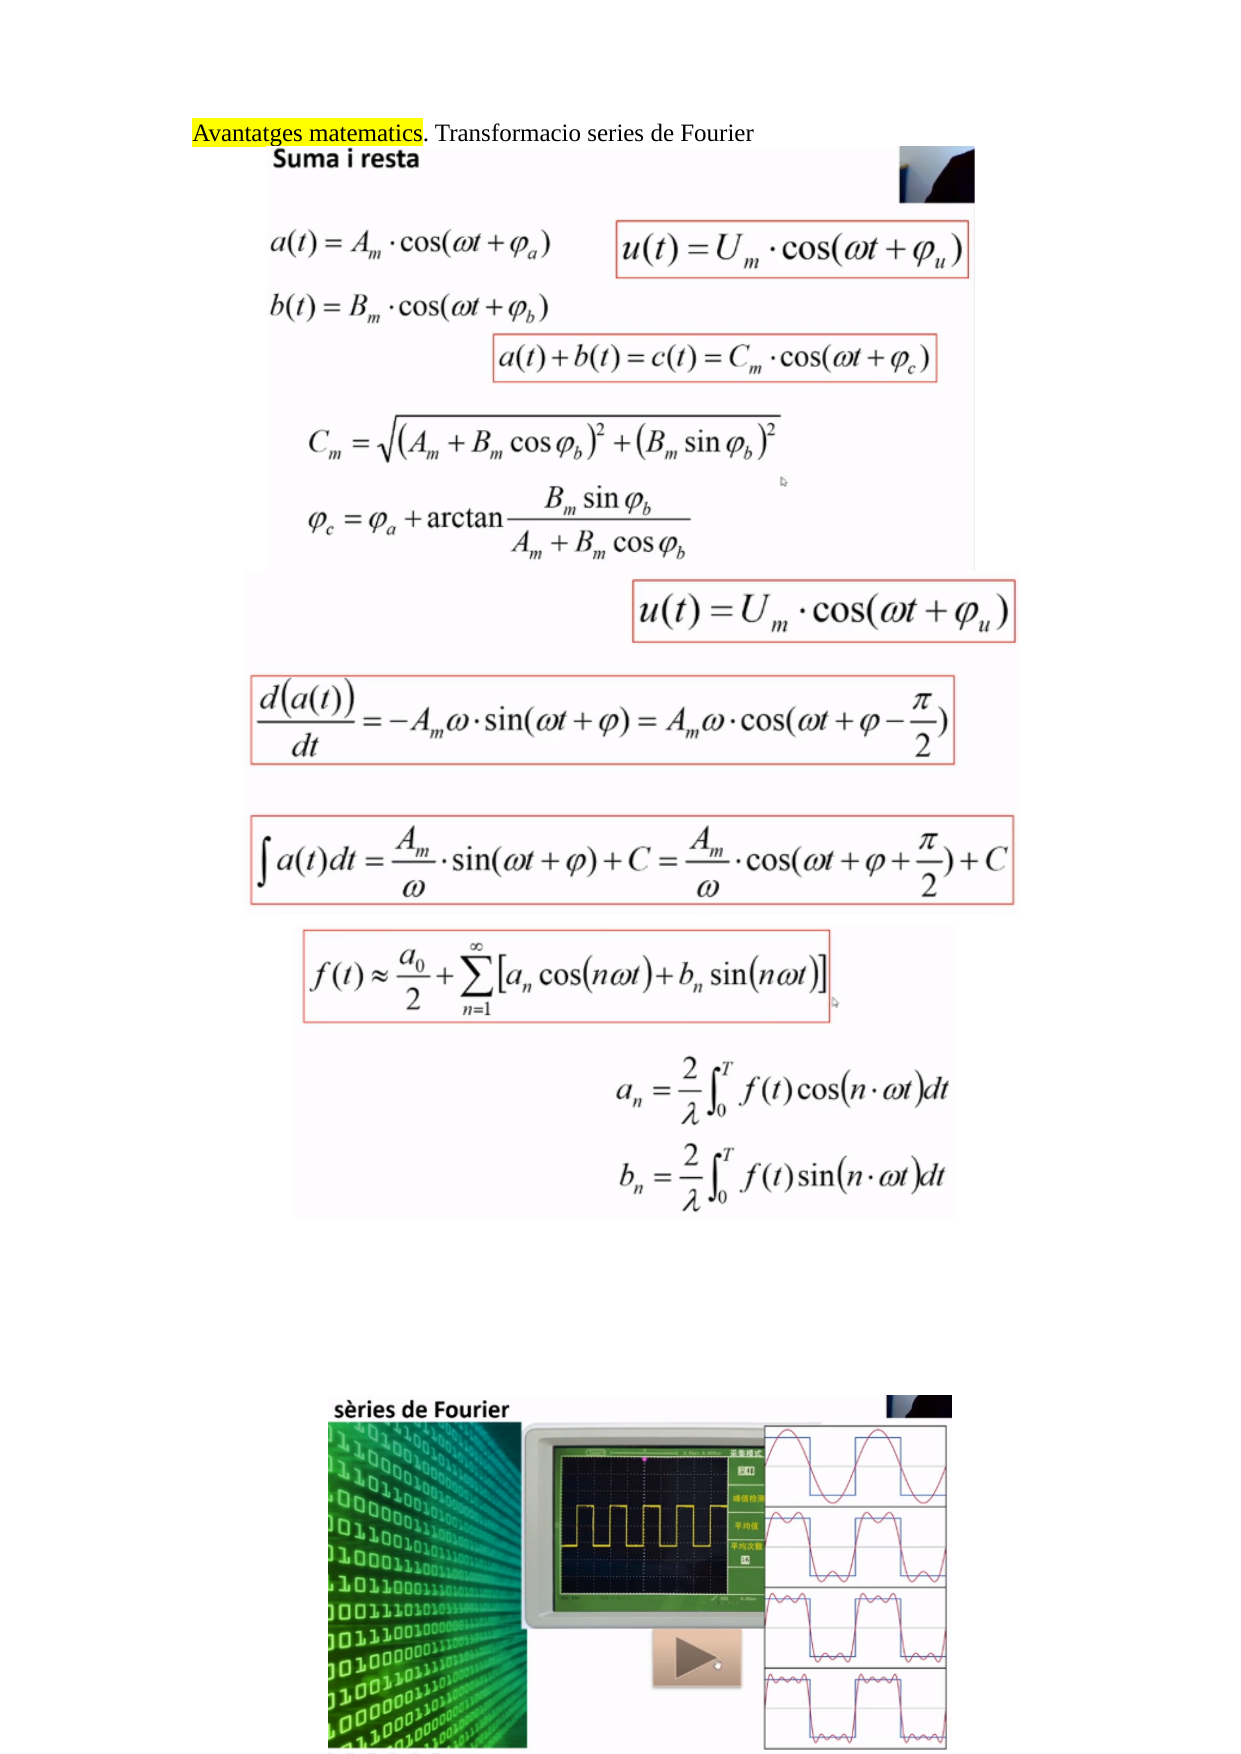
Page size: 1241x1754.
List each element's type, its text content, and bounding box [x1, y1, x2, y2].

text Avantatges matematics. Transformacio series de Fourier [118, 118, 1122, 147]
picture [294, 925, 954, 1219]
picture [242, 146, 1021, 914]
picture [328, 1395, 952, 1754]
